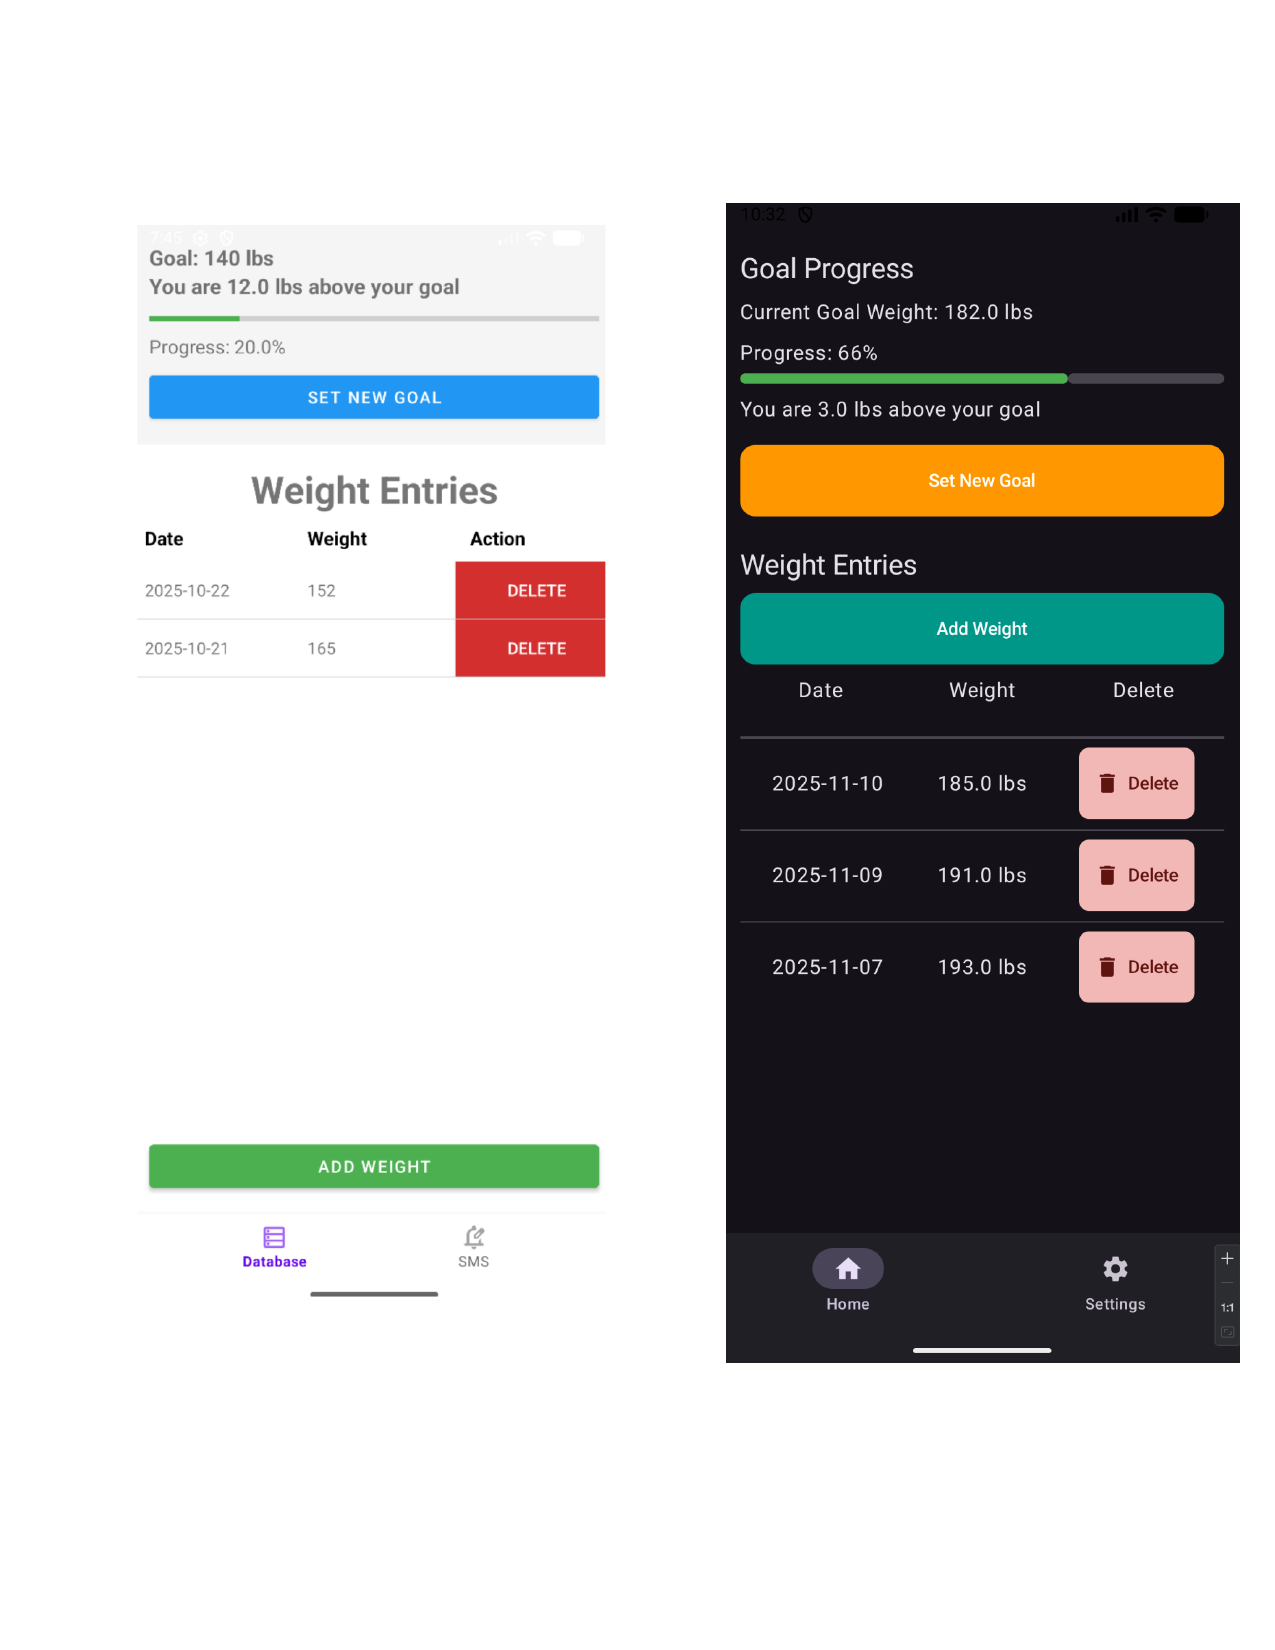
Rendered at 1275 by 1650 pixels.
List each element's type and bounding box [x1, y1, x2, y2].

picture [137, 225, 606, 1300]
picture [726, 203, 1240, 1363]
